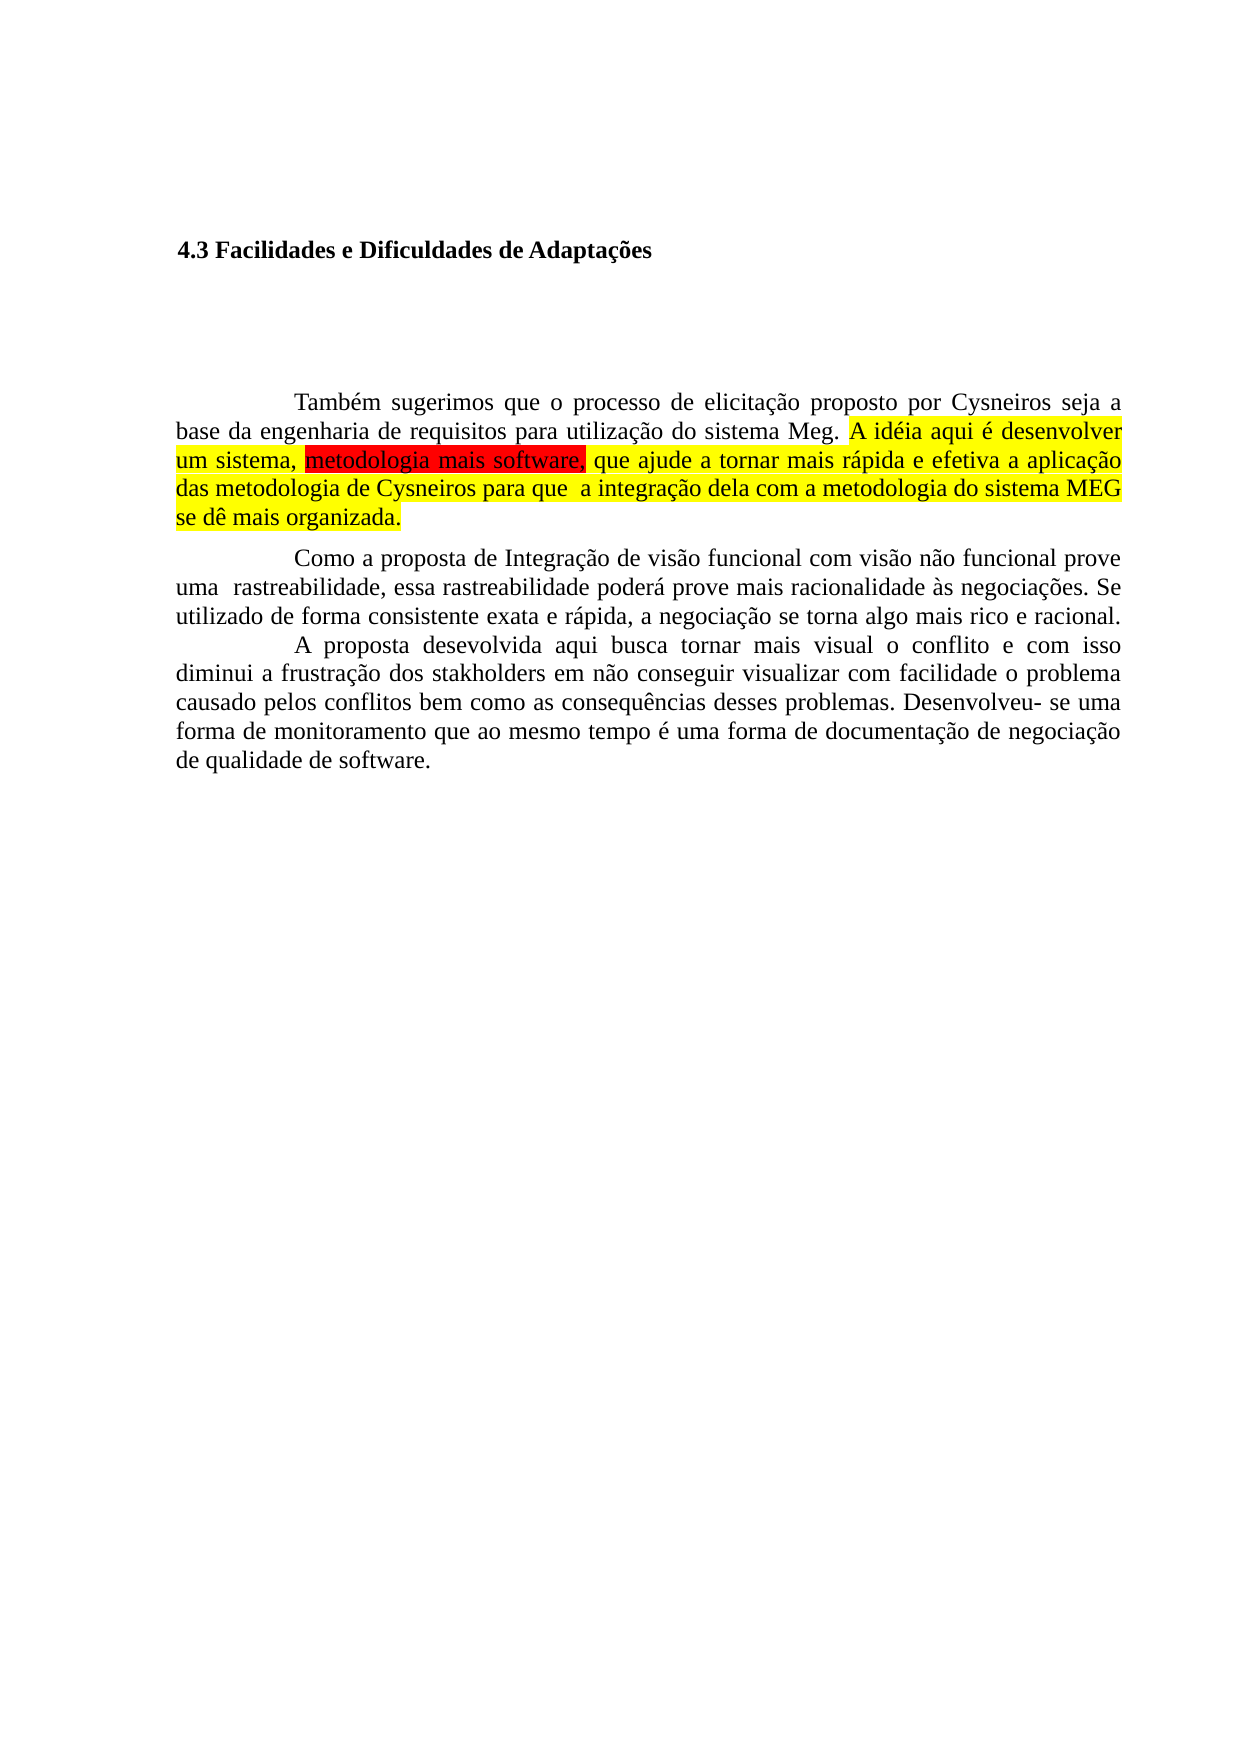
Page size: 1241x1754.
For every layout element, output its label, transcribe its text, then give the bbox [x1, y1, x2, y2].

text Como a proposta de Integração de visão funcional com visão não funcional prove uma rastreabilidade, essa rastreabilidade poderá prove mais racionalidade às negociações. Se utilizado de forma consistente exata e rápida, a negociação se torna algo mais rico e racional. A proposta desevolvida aqui busca tornar mais visual o conflito e com isso diminui a frustração dos stakholders em não conseguir visualizar com facilidade o problema causado pelos conflitos bem como as consequências desses problemas. Desenvolveu- se uma forma de monitoramento que ao mesmo tempo é uma forma de documentação de negociação de qualidade de software. [176, 543, 1122, 773]
text Também sugerimos que o processo de elicitação proposto por Cysneiros seja a base da engenharia de requisitos para utilização do sistema Meg. A idéia aqui é desenvolver um sistema, metodologia mais software, que ajude a tornar mais rápida e efetiva a aplicação das metodologia de Cysneiros para que a integração dela com a metodologia do sistema MEG se dê mais organizada. [176, 387, 1122, 531]
text 4.3 Facilidades e Dificuldades de Adaptações [177, 235, 1122, 263]
